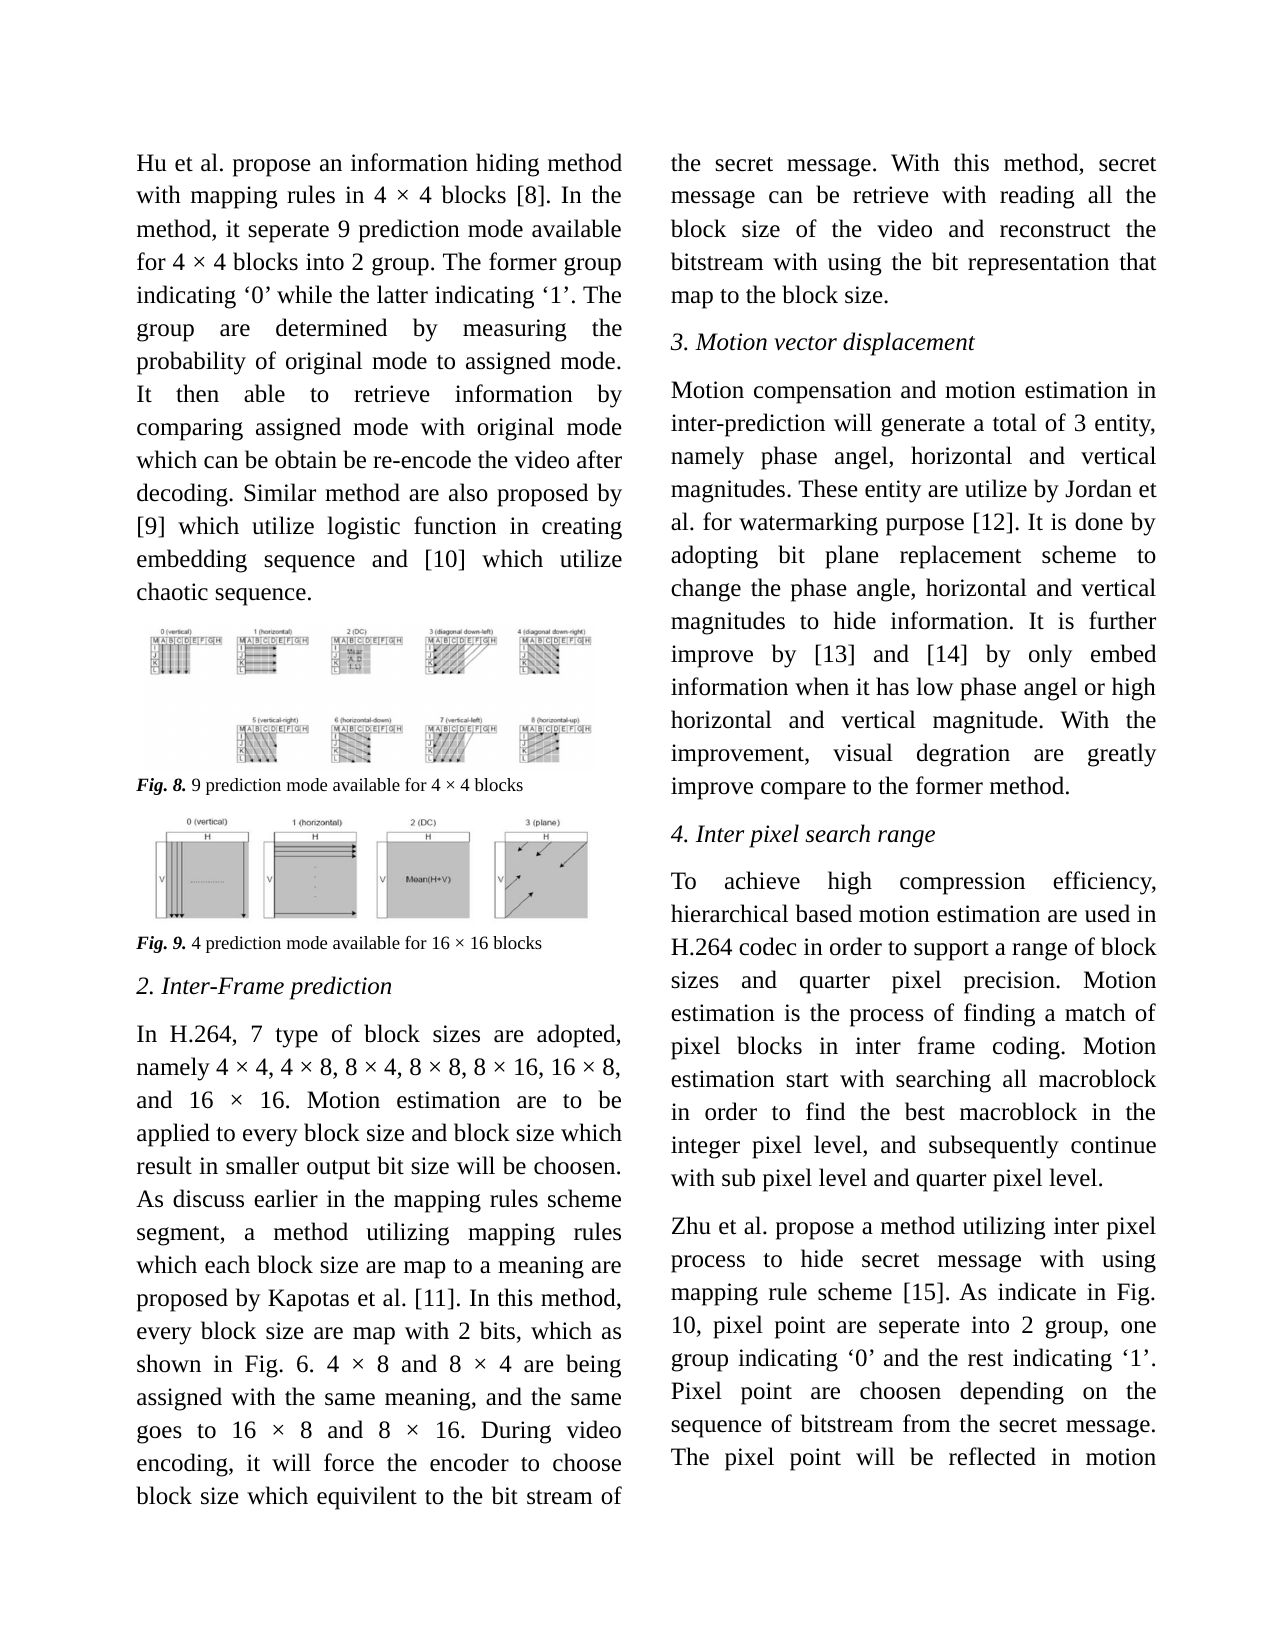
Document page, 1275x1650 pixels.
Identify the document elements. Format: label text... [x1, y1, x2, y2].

picture [142, 624, 598, 771]
text 4. Inter pixel search range [671, 819, 1157, 847]
text 2. Inter-Frame prediction [136, 971, 622, 1000]
text Hu et al. propose an information hiding method with mapping rules in 4 × 4 blocks [8]. In the method, it seperate 9 prediction mode available for 4 × 4 blocks into 2 group. The former group indicating ‘0’ while the latter indicating ‘1’. The group are determined by measuring the probability of original mode to assigned mode. It then able to retrieve information by comparing assigned mode with original mode which can be obtain be re-encode the video after decoding. Similar method are also proposed by [9] which utilize logistic function in creating embedding sequence and [10] which utilize chaotic sequence. [136, 148, 622, 606]
picture [142, 813, 598, 929]
text Fig. 9. 4 prediction mode available for 16 × 16 blocks [136, 813, 622, 953]
text To achieve high compression efficiency, hierarchical based motion estimation are used in H.264 codec in order to support a range of block sizes and quarter pixel precision. Motion estimation is the process of finding a match of pixel blocks in inter frame coding. Motion estimation start with searching all macroblock in order to find the best macroblock in the integer pixel level, and subsequently continue with sub pixel level and quarter pixel level. [671, 866, 1157, 1192]
text Motion compensation and motion estimation in inter-prediction will generate a total of 3 entity, namely phase angel, horizontal and vertical magnitudes. These entity are utilize by Jordan et al. for watermarking purpose [12]. It is done by adopting bit plane replacement scheme to change the phase angle, horizontal and vertical magnitudes to hide information. It is further improve by [13] and [14] by only embed information when it has low phase angel or high horizontal and vertical magnitude. With the improvement, visual degration are greatly improve compare to the former method. [671, 375, 1157, 800]
text 3. Motion vector displacement [671, 327, 1157, 356]
text Zhu et al. propose a method utilizing inter pixel process to hide secret message with using mapping rule scheme [15]. As indicate in Fig. 10, pixel point are seperate into 2 group, one group indicating ‘0’ and the rest indicating ‘1’. Pixel point are choosen depending on the sequence of bitstream from the secret message. The pixel point will be reflected in motion [671, 1211, 1157, 1471]
text In H.264, 7 type of block sizes are adopted, namely 4 × 4, 4 × 8, 8 × 4, 8 × 8, 8 × 16, 16 × 8, and 16 × 16. Motion estimation are to be applied to every block size and block size which result in smaller output bit size will be choosen. As discuss earlier in the mapping rules scheme segment, a method utilizing mapping rules which each block size are map to a meaning are proposed by Kapotas et al. [11]. In this method, every block size are map with 2 bits, which as shown in Fig. 6. 4 × 8 and 8 × 4 are being assigned with the same meaning, and the same goes to 16 × 8 and 8 × 16. During video encoding, it will force the encoder to choose block size which equivilent to the bit stream of [136, 1019, 622, 1510]
text the secret message. With this method, secret message can be retrieve with reading all the block size of the video and reconstruct the bitstream with using the bit representation that map to the block size. [671, 148, 1157, 308]
text Fig. 8. 9 prediction mode available for 4 × 4 blocks [136, 624, 622, 795]
